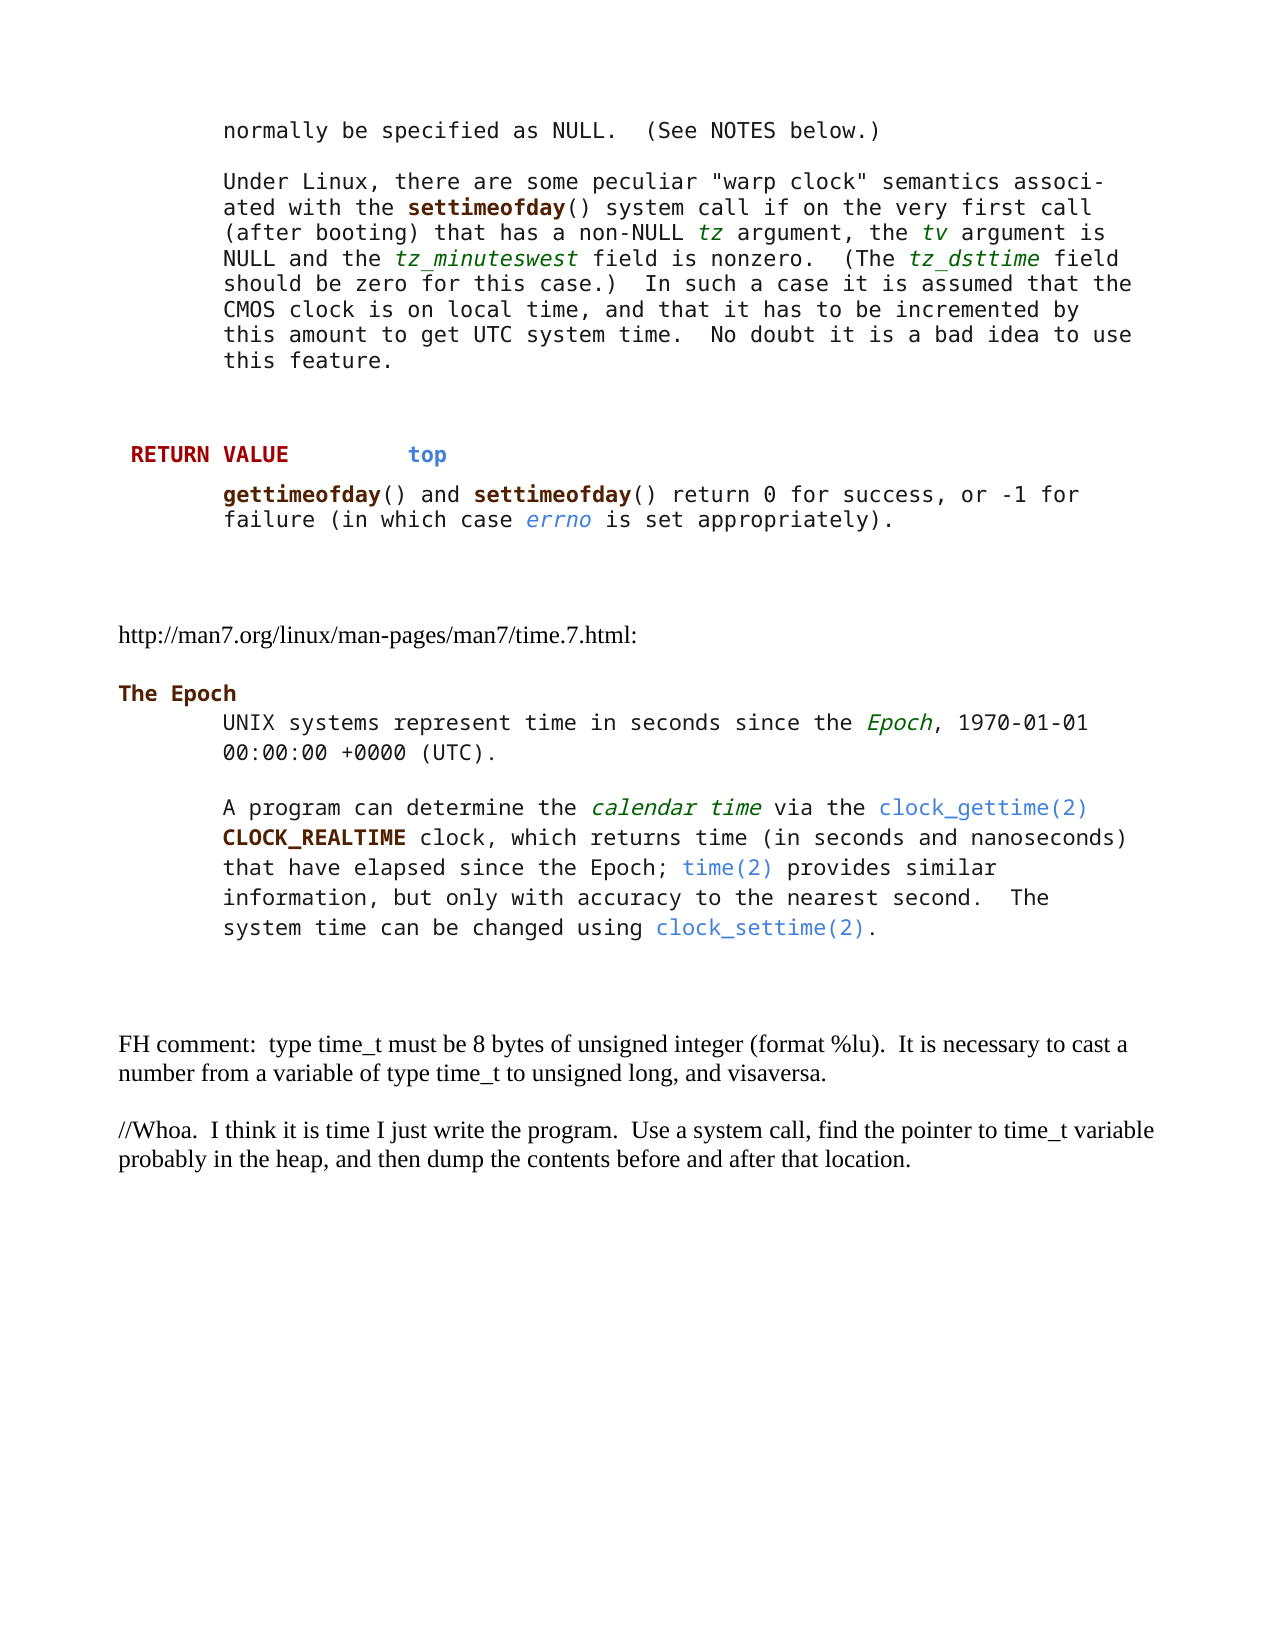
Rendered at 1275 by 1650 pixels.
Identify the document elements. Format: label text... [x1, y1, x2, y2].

text failure (in which case errno is set appropriately). [131, 507, 1157, 533]
text The Epoch [118, 677, 1157, 707]
text (after booting) that has a non-NULL tz argument, the tv argument is [131, 220, 1157, 246]
text information, but only with accuracy to the nearest second. The [131, 882, 1157, 912]
text ated with the settimeofday() system call if on the very first call [131, 195, 1157, 220]
text Under Linux, there are some peculiar "warp clock" semantics associ‐ [131, 169, 1157, 195]
text normally be specified as NULL. (See NOTES below.) [131, 118, 1157, 144]
text should be zero for this case.) In such a case it is assumed that the [131, 271, 1157, 297]
text this amount to get UTC system time. No doubt it is a bad idea to use [131, 322, 1157, 348]
text http://man7.org/linux/man-pages/man7/time.7.html: [118, 620, 1157, 649]
subtitle RETURN VALUE top [131, 442, 1144, 467]
text 00:00:00 +0000 (UTC). [131, 737, 1157, 767]
text gettimeofday() and settimeofday() return 0 for success, or -1 for [131, 482, 1157, 507]
text system time can be changed using clock_settime(2). [131, 912, 1157, 942]
text CMOS clock is on local time, and that it has to be incremented by [131, 297, 1157, 322]
text FH comment: type time_t must be 8 bytes of unsigned integer (format %lu). It is necessary to cast a number from a variable of type time_t to unsigned long, and visaversa. [118, 1029, 1157, 1087]
text A program can determine the calendar time via the clock_gettime(2) [131, 792, 1157, 822]
text UNIX systems represent time in seconds since the Epoch, 1970-01-01 [131, 707, 1157, 737]
text CLOCK_REALTIME clock, which returns time (in seconds and nanoseconds) [131, 822, 1157, 852]
text this feature. [131, 348, 1157, 373]
text that have elapsed since the Epoch; time(2) provides similar [131, 852, 1157, 882]
text //Whoa. I think it is time I just write the program. Use a system call, find the pointer to time_t variable probably in the heap, and then dump the contents before and after that location. [118, 1115, 1157, 1173]
text NULL and the tz_minuteswest field is nonzero. (The tz_dsttime field [131, 246, 1157, 271]
